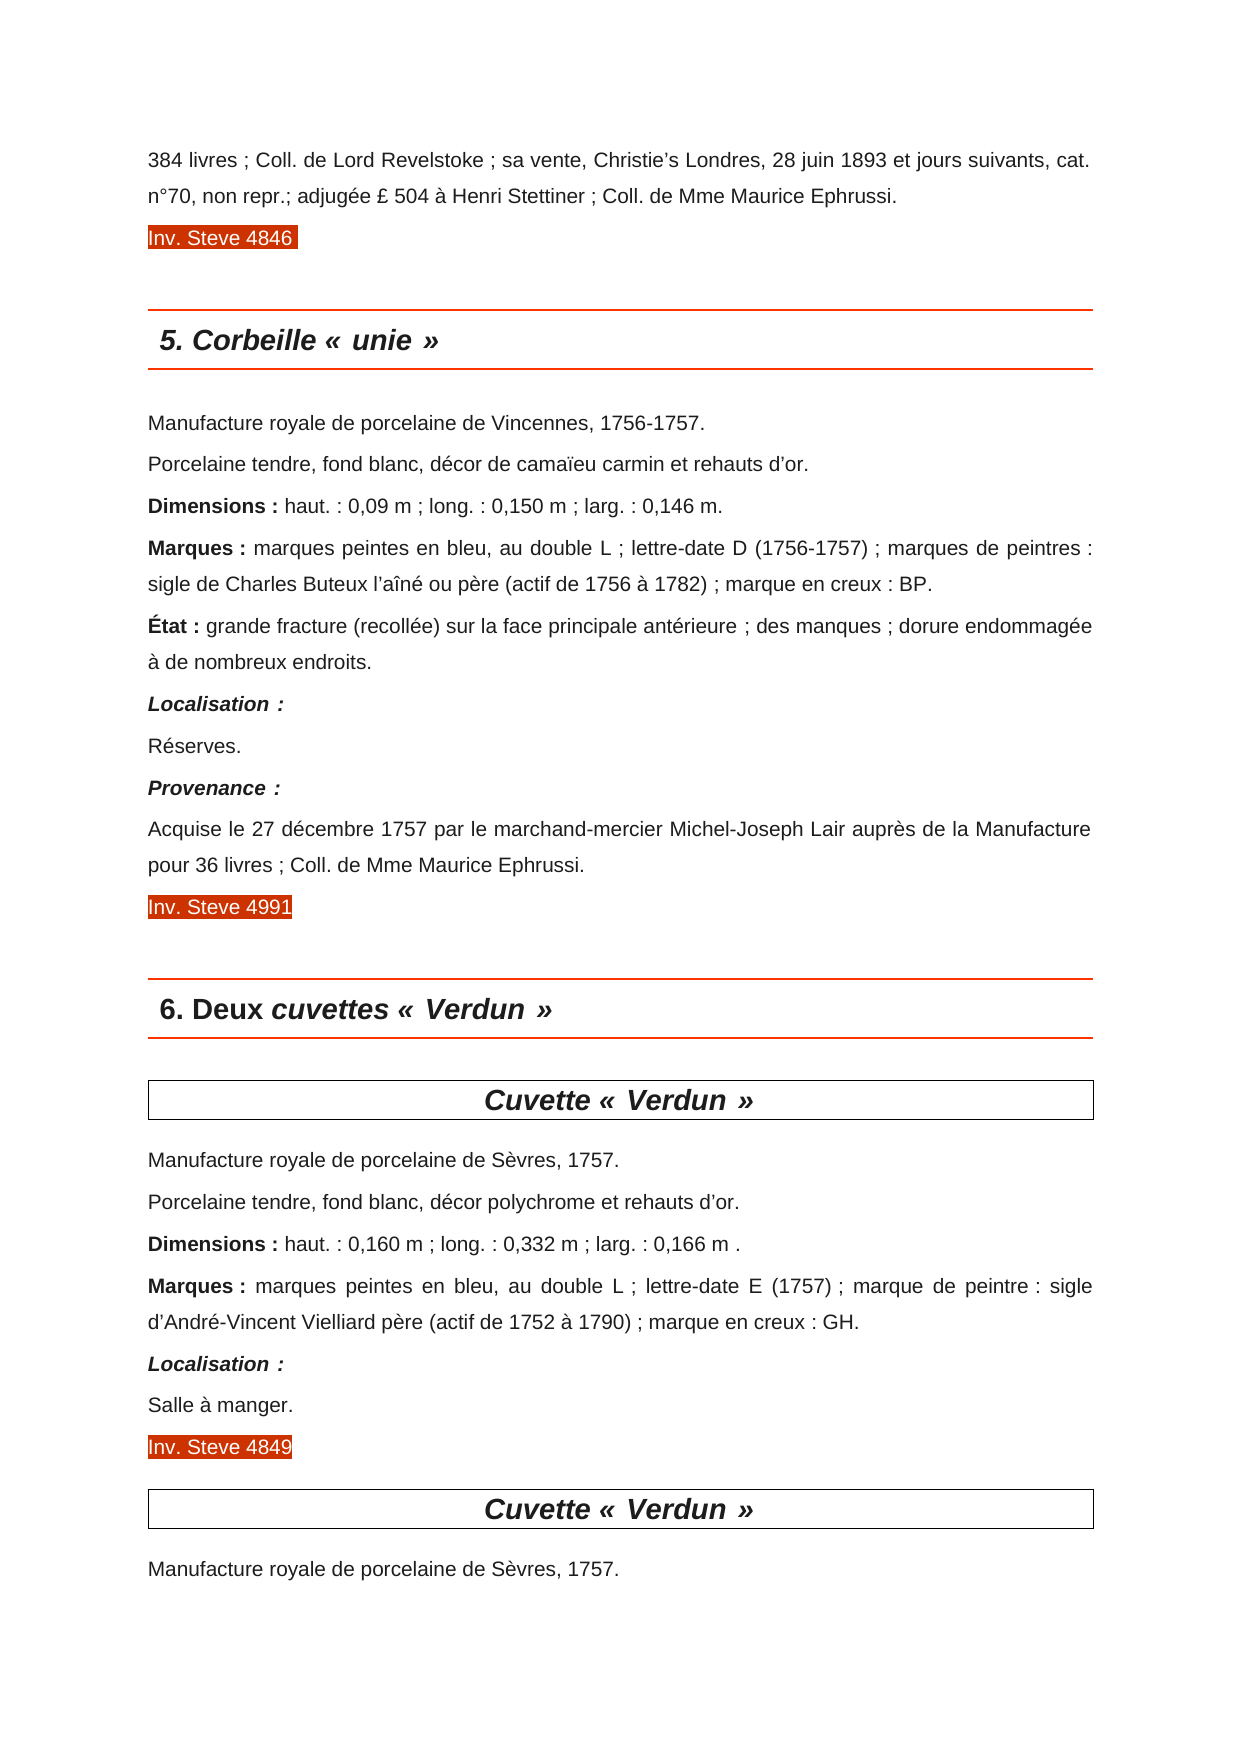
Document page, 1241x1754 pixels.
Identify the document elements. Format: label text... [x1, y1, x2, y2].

text Réserves. [148, 733, 1093, 757]
subtitle Corbeille « unie » [148, 311, 1093, 368]
text Inv. Steve 4846 [298, 225, 1093, 249]
text 384 livres ; Coll. de Lord Revelstoke ; sa vente, Christie’s Londres, 28 juin 1893 et jours suivants, cat. n°70, non repr.; adjugée £ 504 à Henri Stettiner ; Coll. de Mme Maurice Ephrussi. [148, 148, 1093, 207]
text Manufacture royale de porcelaine de Sèvres, 1757. [148, 1148, 1093, 1172]
text Dimensions : haut. : 0,160 m ; long. : 0,332 m ; larg. : 0,166 m . [148, 1232, 1093, 1256]
subtitle Deux cuvettes « Verdun » [148, 980, 1093, 1037]
subtitle Cuvette « Verdun » [149, 1490, 1093, 1528]
text Inv. Steve 4849 [292, 1435, 1093, 1459]
text Localisation : [148, 692, 1093, 716]
text État : grande fracture (recollée) sur la face principale antérieure ; des manques ; dorure endommagée à de nombreux endroits. [148, 614, 1093, 674]
text Acquise le 27 décembre 1757 par le marchand-mercier Michel-Joseph Lair auprès de la Manufacture pour 36 livres ; Coll. de Mme Maurice Ephrussi. [148, 817, 1093, 877]
text Dimensions : haut. : 0,09 m ; long. : 0,150 m ; larg. : 0,146 m. [148, 494, 1093, 518]
text Porcelaine tendre, fond blanc, décor polychrome et rehauts d’or. [148, 1190, 1093, 1214]
text Porcelaine tendre, fond blanc, décor de camaïeu carmin et rehauts d’or. [148, 452, 1093, 476]
text Marques : marques peintes en bleu, au double L ; lettre-date E (1757) ; marque de peintre : sigle d’André-Vincent Vielliard père (actif de 1752 à 1790) ; marque en creux : GH. [148, 1274, 1093, 1333]
text Manufacture royale de porcelaine de Sèvres, 1757. [148, 1557, 1093, 1581]
text Salle à manger. [148, 1393, 1093, 1417]
subtitle Cuvette « Verdun » [149, 1081, 1093, 1119]
text Inv. Steve 4991 [292, 895, 1093, 919]
text Provenance : [148, 775, 1093, 799]
text Marques : marques peintes en bleu, au double L ; lettre-date D (1756-1757) ; marques de peintres : sigle de Charles Buteux l’aîné ou père (actif de 1756 à 1782) ; marque en creux : BP. [148, 536, 1093, 596]
text Localisation : [148, 1351, 1093, 1375]
text Manufacture royale de porcelaine de Vincennes, 1756-1757. [148, 410, 1093, 434]
